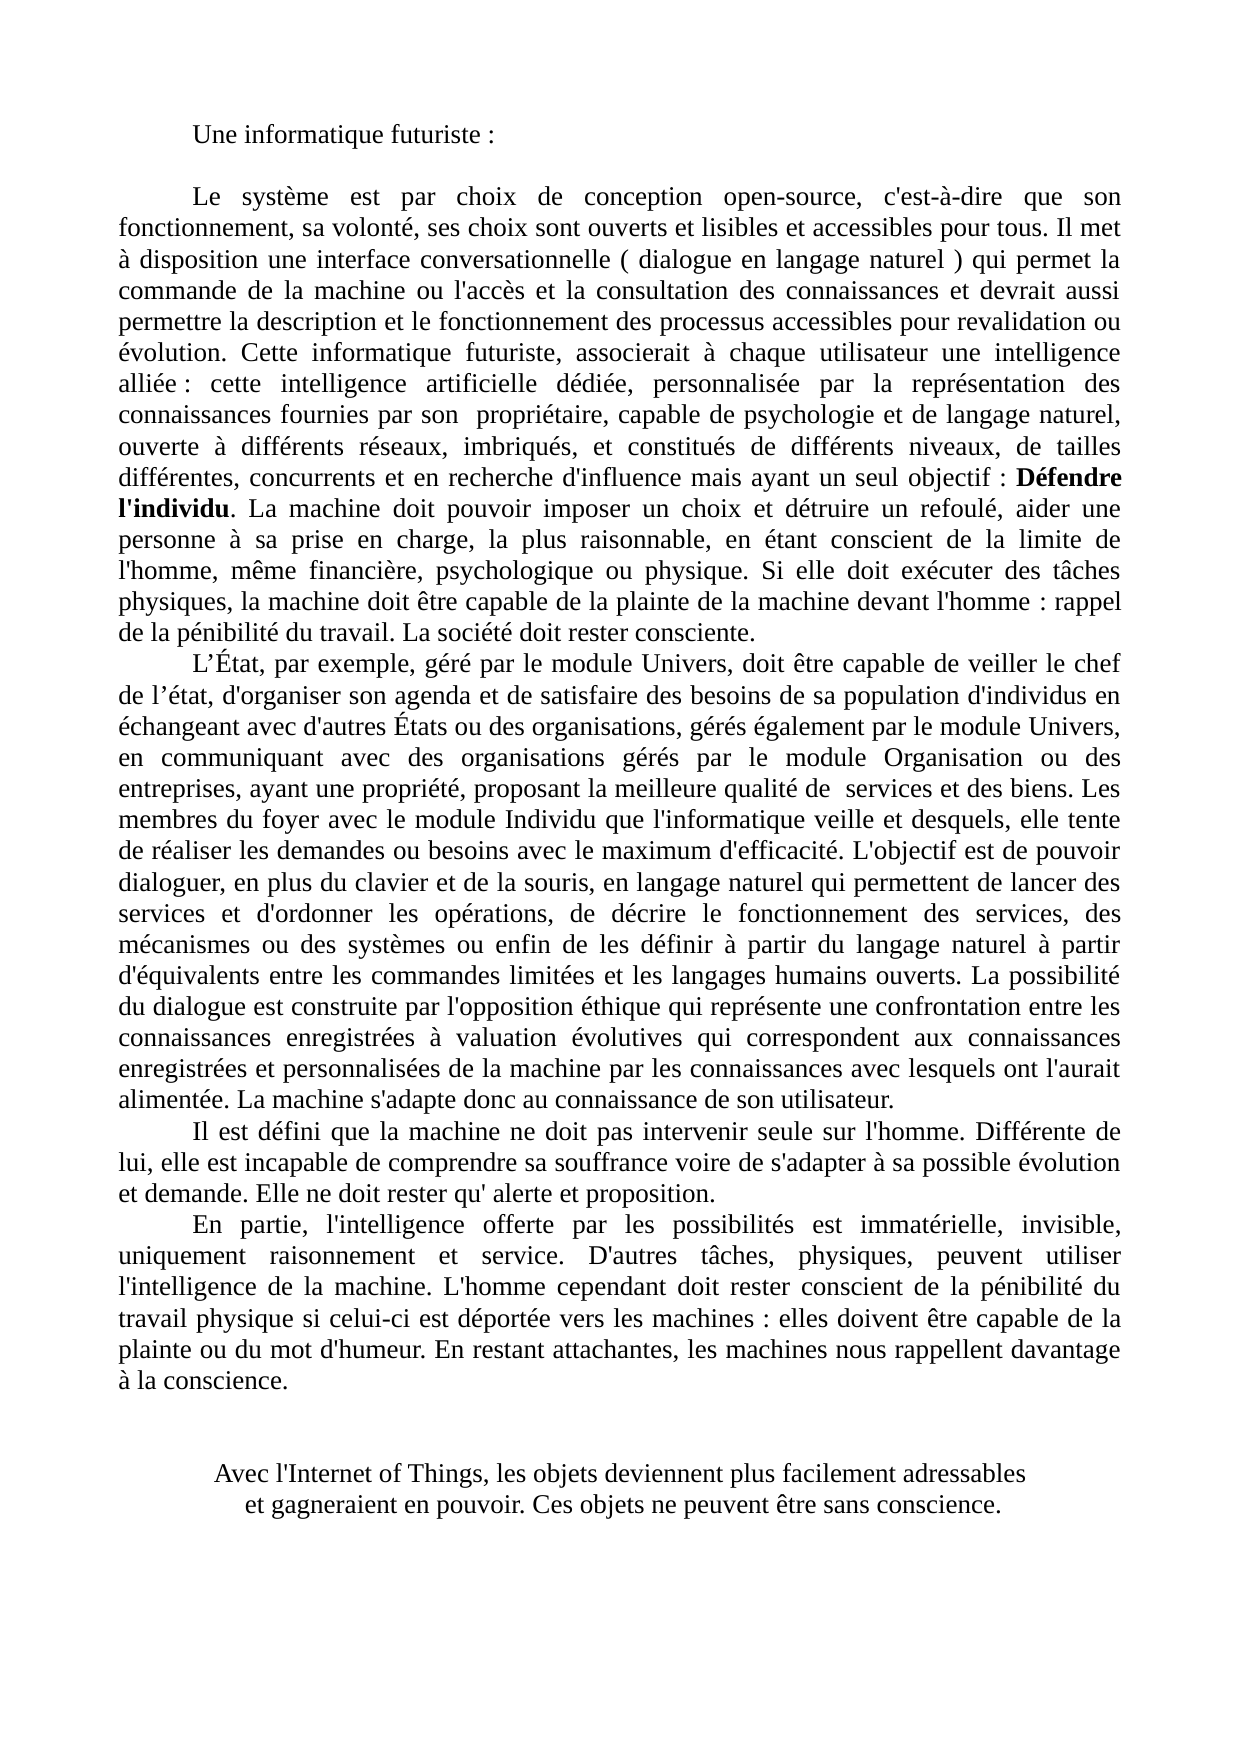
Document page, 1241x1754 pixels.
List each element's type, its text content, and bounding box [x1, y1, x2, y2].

text et gagneraient en pouvoir. Ces objets ne peuvent être sans conscience. [118, 1488, 1122, 1520]
text L’État, par exemple, géré par le module Univers, doit être capable de veiller le chef de l’état, d'organiser son agenda et de satisfaire des besoins de sa population d'individus en échangeant avec d'autres États ou des organisations, gérés également par le module Univers, en communiquant avec des organisations gérés par le module Organisation ou des entreprises, ayant une propriété, proposant la meilleure qualité de services et des biens. Les membres du foyer avec le module Individu que l'informatique veille et desquels, elle tente de réaliser les demandes ou besoins avec le maximum d'efficacité. L'objectif est de pouvoir dialoguer, en plus du clavier et de la souris, en langage naturel qui permettent de lancer des services et d'ordonner les opérations, de décrire le fonctionnement des services, des mécanismes ou des systèmes ou enfin de les définir à partir du langage naturel à partir d'équivalents entre les commandes limitées et les langages humains ouverts. La possibilité du dialogue est construite par l'opposition éthique qui représente une confrontation entre les connaissances enregistrées à valuation évolutives qui correspondent aux connaissances enregistrées et personnalisées de la machine par les connaissances avec lesquels ont l'aurait alimentée. La machine s'adapte donc au connaissance de son utilisateur. [118, 648, 1122, 1115]
text Une informatique futuriste : [118, 118, 1122, 149]
text En partie, l'intelligence offerte par les possibilités est immatérielle, invisible, uniquement raisonnement et service. D'autres tâches, physiques, peuvent utiliser l'intelligence de la machine. L'homme cependant doit rester conscient de la pénibilité du travail physique si celui-ci est déportée vers les machines : elles doivent être capable de la plainte ou du mot d'humeur. En restant attachantes, les machines nous rappellent davantage à la conscience. [118, 1208, 1122, 1395]
text Il est défini que la machine ne doit pas intervenir seule sur l'homme. Différente de lui, elle est incapable de comprendre sa souffrance voire de s'adapter à sa possible évolution et demande. Elle ne doit rester qu' alerte et proposition. [118, 1115, 1122, 1208]
text Avec l'Internet of Things, les objets deviennent plus facilement adressables [118, 1457, 1122, 1488]
text Le système est par choix de conception open-source, c'est-à-dire que son fonctionnement, sa volonté, ses choix sont ouverts et lisibles et accessibles pour tous. Il met à disposition une interface conversationnelle ( dialogue en langage naturel ) qui permet la commande de la machine ou l'accès et la consultation des connaissances et devrait aussi permettre la description et le fonctionnement des processus accessibles pour revalidation ou évolution. Cette informatique futuriste, associerait à chaque utilisateur une intelligence alliée : cette intelligence artificielle dédiée, personnalisée par la représentation des connaissances fournies par son propriétaire, capable de psychologie et de langage naturel, ouverte à différents réseaux, imbriqués, et constitués de différents niveaux, de tailles différentes, concurrents et en recherche d'influence mais ayant un seul objectif : Défendre l'individu. La machine doit pouvoir imposer un choix et détruire un refoulé, aider une personne à sa prise en charge, la plus raisonnable, en étant conscient de la limite de l'homme, même financière, psychologique ou physique. Si elle doit exécuter des tâches physiques, la machine doit être capable de la plainte de la machine devant l'homme : rappel de la pénibilité du travail. La société doit rester consciente. [118, 180, 1122, 648]
